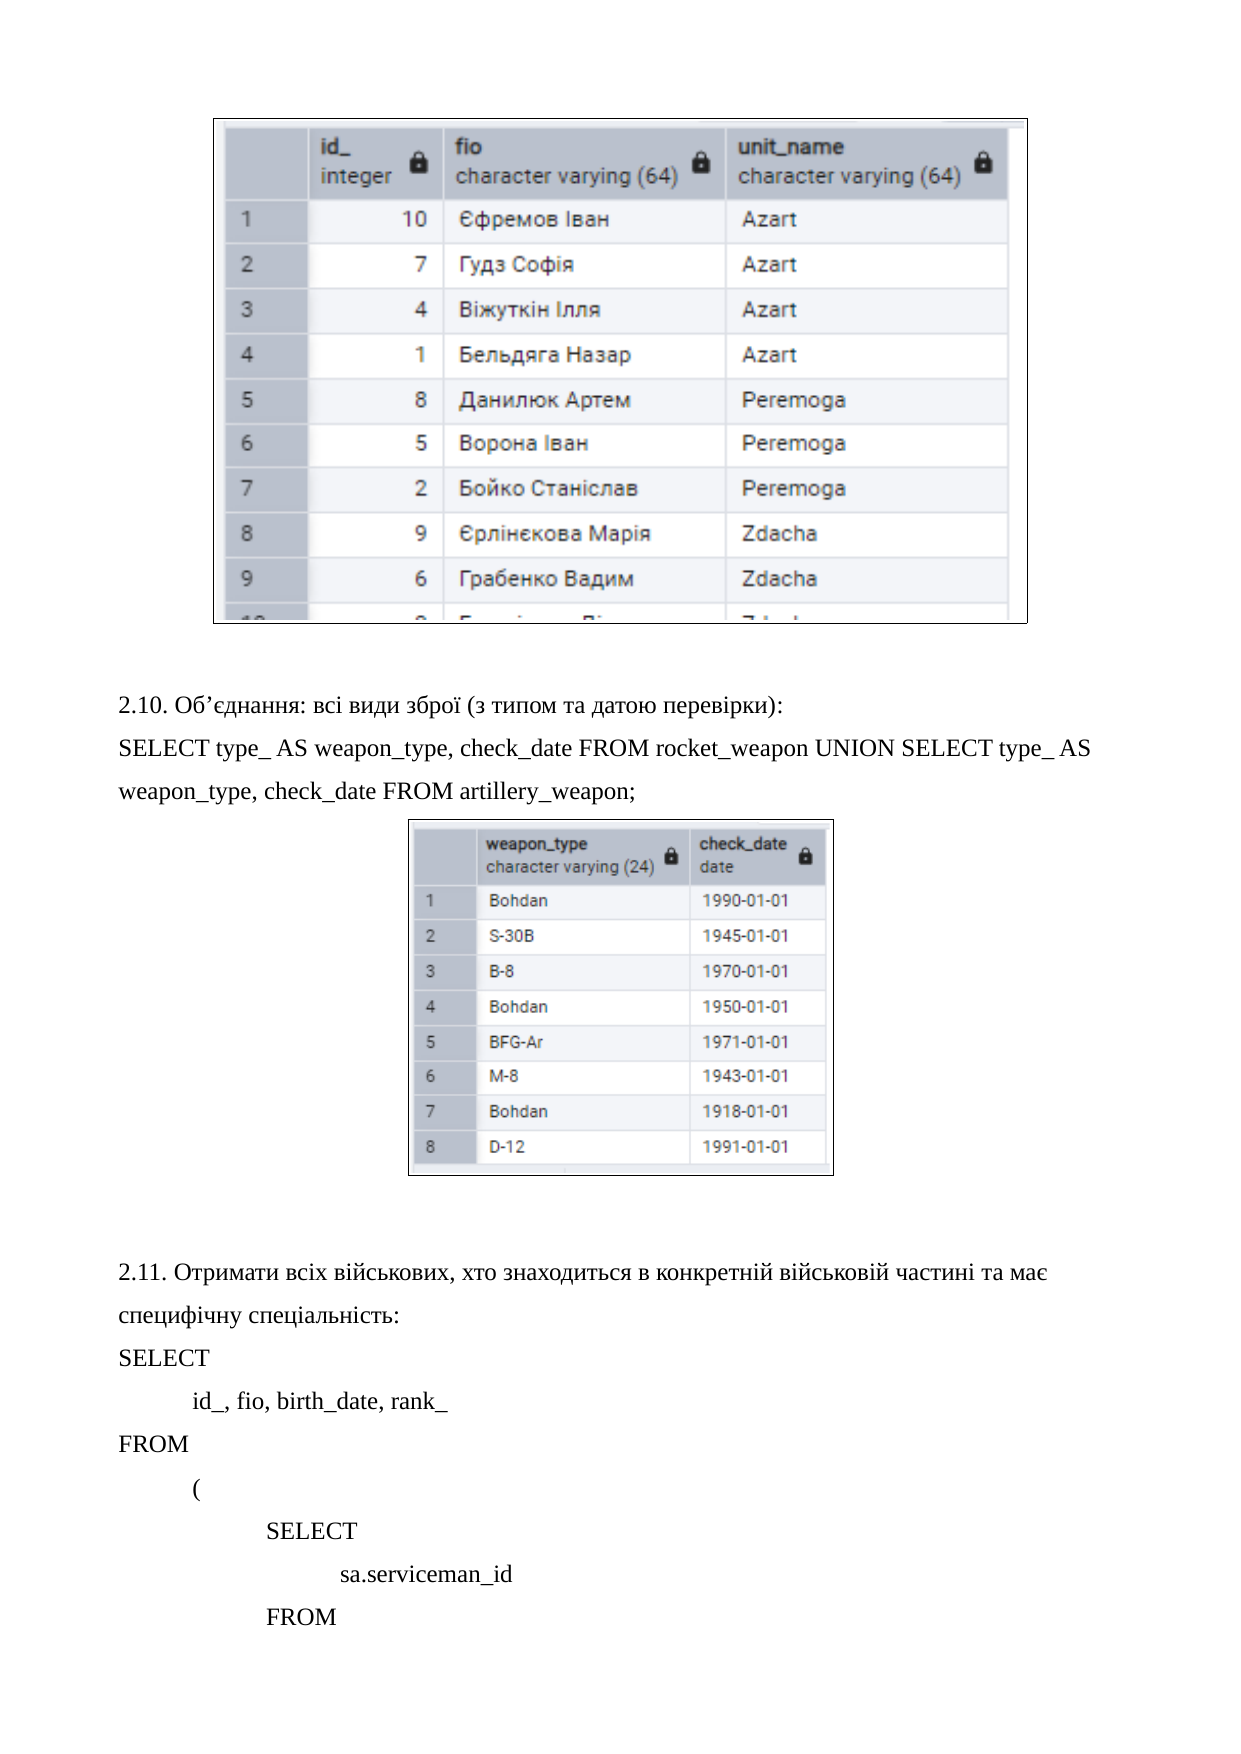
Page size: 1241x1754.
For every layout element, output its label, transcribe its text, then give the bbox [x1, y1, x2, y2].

text ( [118, 1473, 1122, 1501]
text 2.10. Об’єднання: всі види зброї (з типом та датою перевірки): [118, 690, 1122, 719]
text FROM [118, 1602, 1122, 1631]
text 2.11. Отримати всіх військових, хто знаходиться в конкретній військовій частині та має специфічну спеціальність: [118, 1257, 1122, 1329]
text sa.serviceman_id [118, 1559, 1122, 1588]
text id_, fio, birth_date, rank_ [118, 1386, 1122, 1415]
text SELECT type_ AS weapon_type, check_date FROM rocket_weapon UNION SELECT type_ AS weapon_type, check_date FROM artillery_weapon; [118, 733, 1122, 805]
picture [410, 822, 830, 1173]
text SELECT [118, 1343, 1122, 1372]
text SELECT [118, 1516, 1122, 1544]
text FROM [118, 1429, 1122, 1458]
picture [216, 121, 1024, 620]
